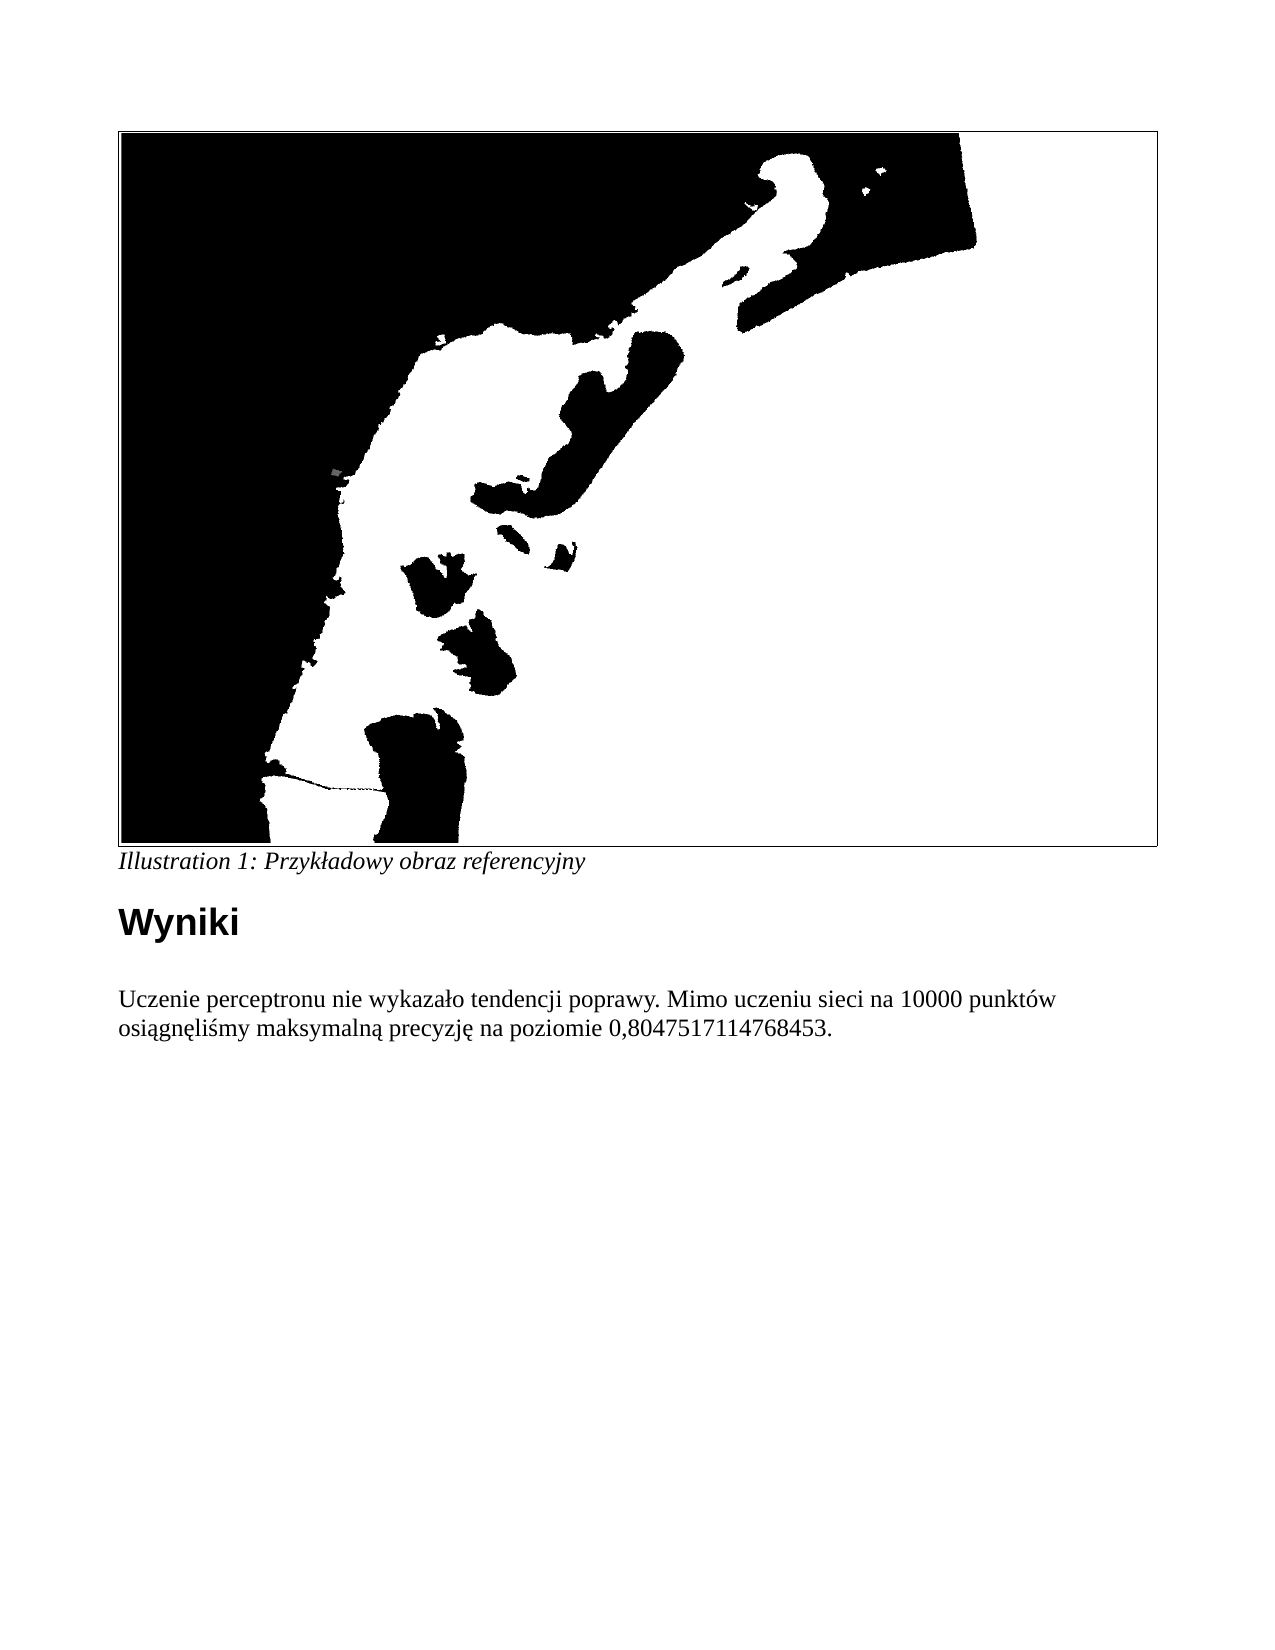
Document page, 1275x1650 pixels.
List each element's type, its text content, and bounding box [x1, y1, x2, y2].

picture [121, 133, 1154, 843]
text Uczenie perceptronu nie wykazało tendencji poprawy. Mimo uczeniu sieci na 10000 punktów osiągnęliśmy maksymalną precyzję na poziomie 0,8047517114768453. [118, 984, 1157, 1042]
subtitle Wyniki [118, 899, 1157, 943]
text [119, 132, 1157, 846]
text Illustration 1: Przykładowy obraz referencyjny [118, 847, 1157, 874]
